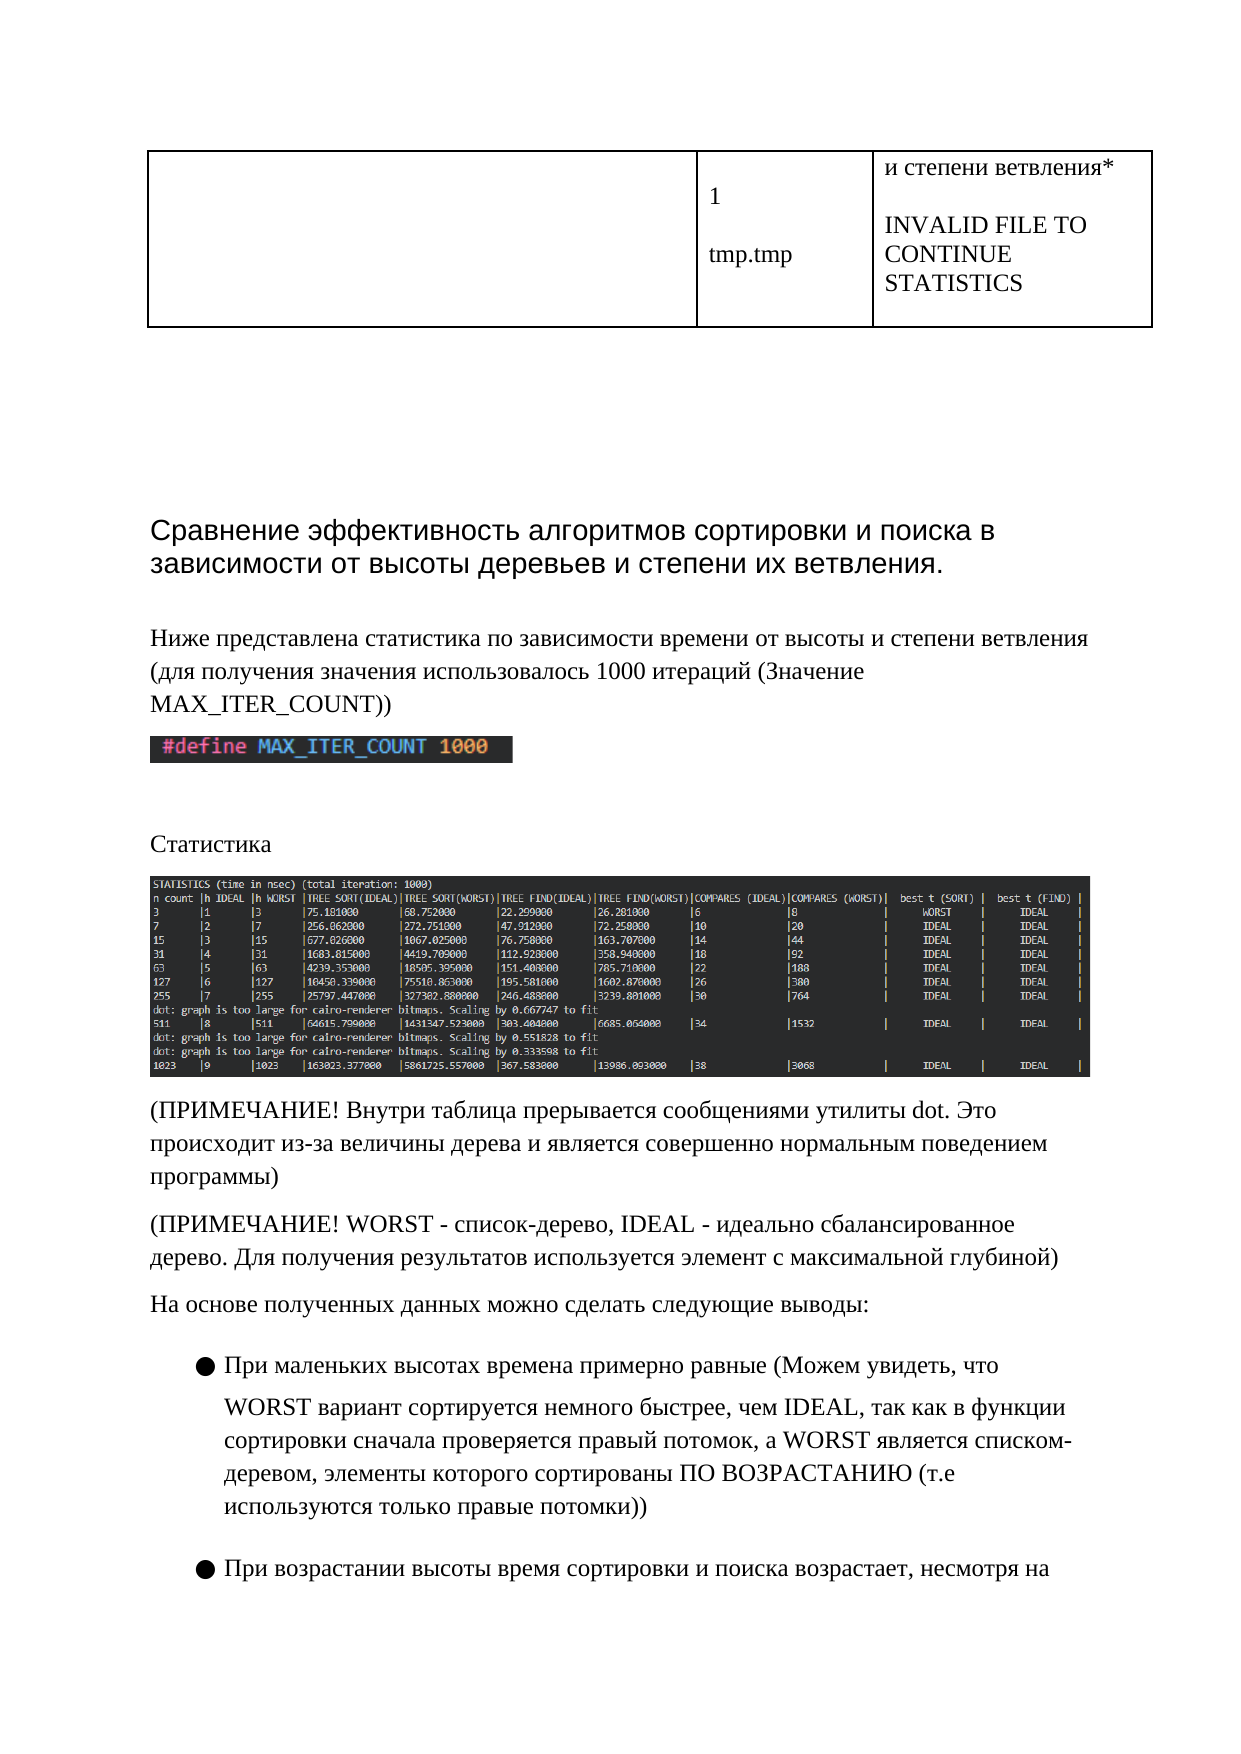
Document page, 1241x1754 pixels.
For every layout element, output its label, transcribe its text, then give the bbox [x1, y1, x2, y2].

text (ПРИМЕЧАНИЕ! WORST - список-дерево, IDEAL - идеально сбалансированное дерево. Для получения результатов используется элемент с максимальной глубиной) [150, 1209, 1090, 1270]
list При возрастании высоты время сортировки и поиска возрастает, несмотря на [194, 1539, 1090, 1590]
list При маленьких высотах времена примерно равные (Можем увидеть, что WORST вариант сортируется немного быстрее, чем IDEAL, так как в функции сортировки сначала проверяется правый потомок, а WORST является списком-деревом, элементы которого сортированы ПО ВОЗРАСТАНИЮ (т.е используются только правые потомки)) [194, 1337, 1090, 1520]
subtitle Сравнение эффективность алгоритмов сортировки и поиска в зависимости от высоты деревьев и степени их ветвления. [150, 513, 1090, 580]
picture [150, 876, 1091, 1077]
table_cell и степени ветвления* INVALID FILE TO CONTINUE STATISTICS [874, 152, 1151, 326]
text На основе полученных данных можно сделать следующие выводы: [150, 1289, 1090, 1318]
picture [150, 736, 513, 763]
text (ПРИМЕЧАНИЕ! Внутри таблица прерывается сообщениями утилиты dot. Это происходит из-за величины дерева и является совершенно нормальным поведением программы) [150, 1095, 1090, 1190]
table_cell [149, 152, 696, 326]
table_cell 1 tmp.tmp [698, 152, 872, 326]
text Статистика [150, 829, 1090, 858]
text Ниже представлена статистика по зависимости времени от высоты и степени ветвления (для получения значения использовалось 1000 итераций (Значение MAX_ITER_COUNT)) [150, 623, 1090, 717]
